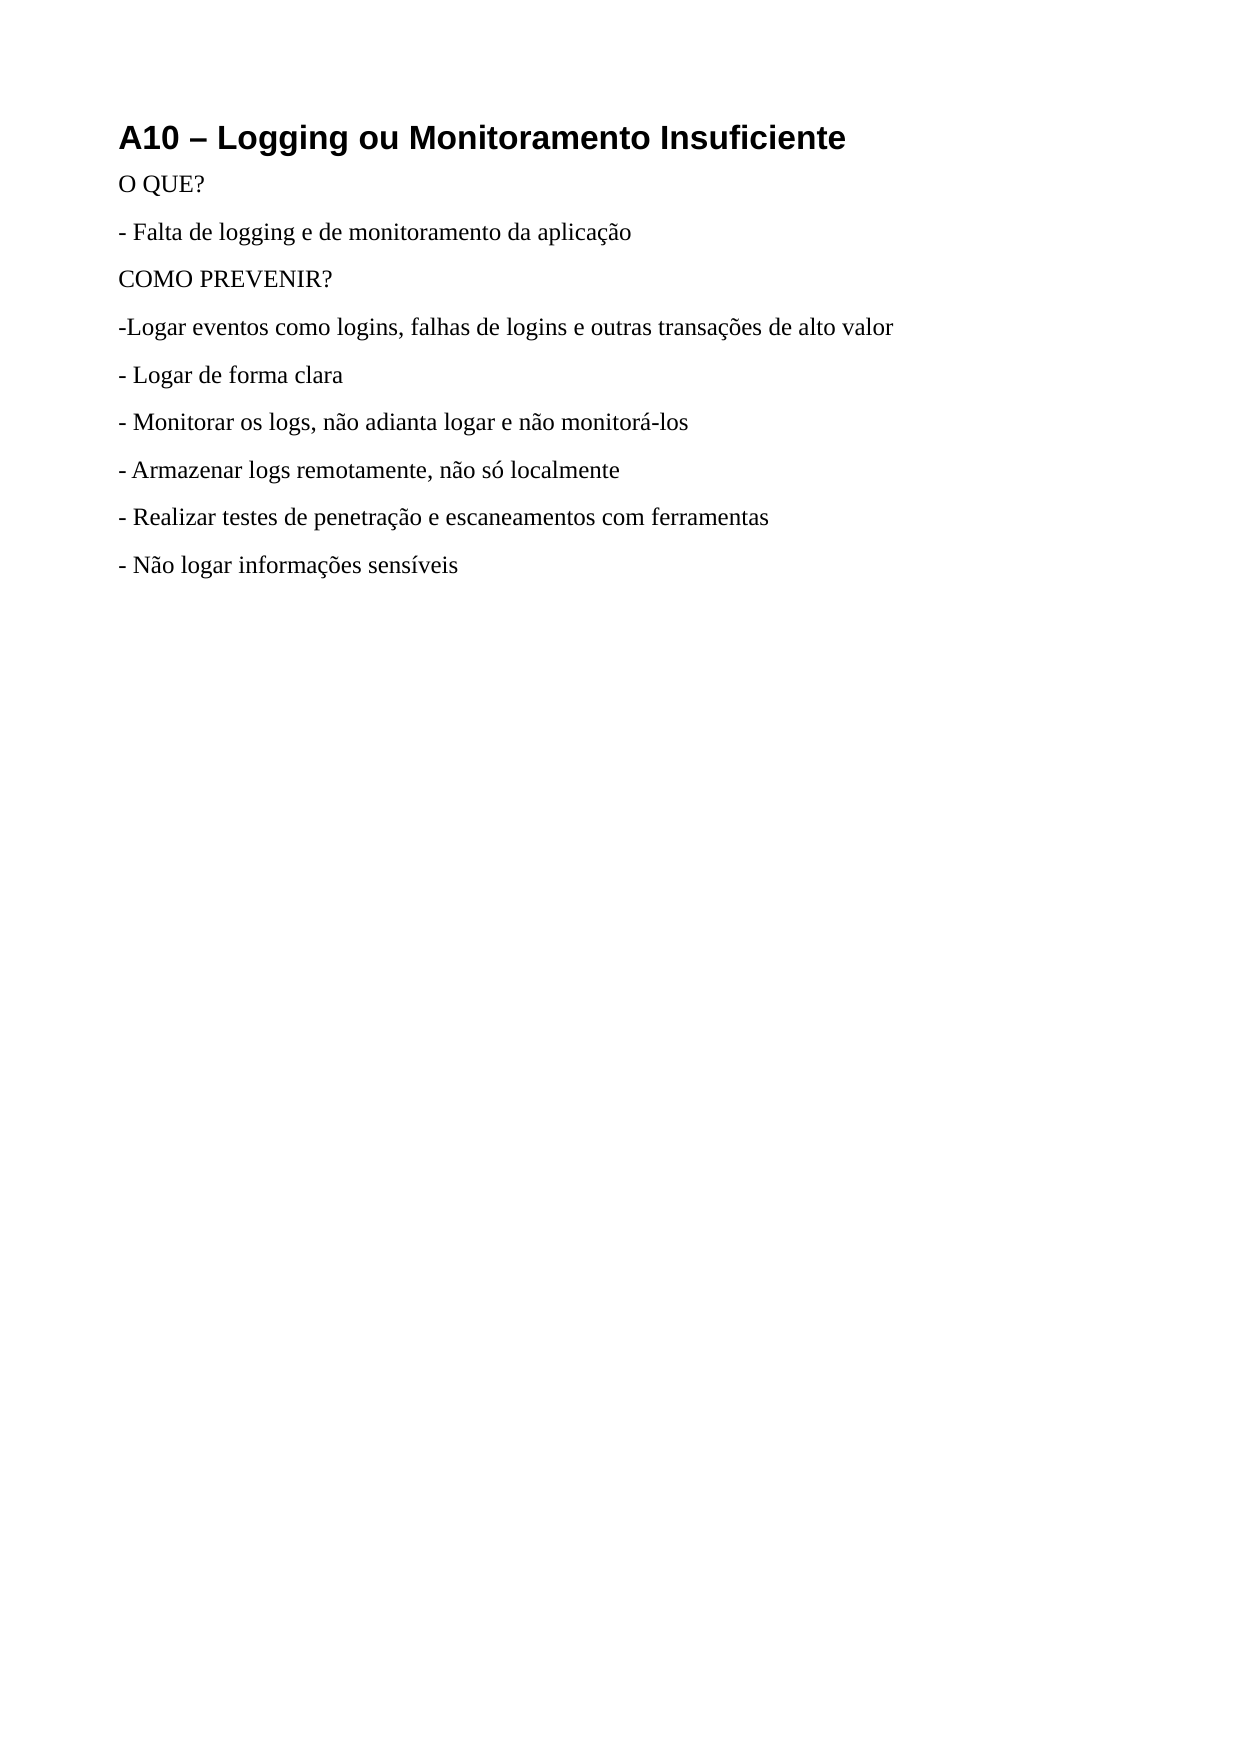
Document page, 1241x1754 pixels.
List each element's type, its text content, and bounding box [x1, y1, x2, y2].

text O QUE? [118, 169, 1122, 198]
text - Não logar informações sensíveis [118, 550, 1122, 579]
text - Logar de forma clara [118, 360, 1122, 388]
text - Armazenar logs remotamente, não só localmente [118, 455, 1122, 484]
text COMO PREVENIR? [118, 264, 1122, 293]
text - Monitorar os logs, não adianta logar e não monitorá-los [118, 407, 1122, 436]
text -Logar eventos como logins, falhas de logins e outras transações de alto valor [118, 312, 1122, 341]
text - Realizar testes de penetração e escaneamentos com ferramentas [118, 502, 1122, 531]
text - Falta de logging e de monitoramento da aplicação [118, 217, 1122, 246]
subtitle A10 – Logging ou Monitoramento Insuficiente [118, 118, 1122, 157]
